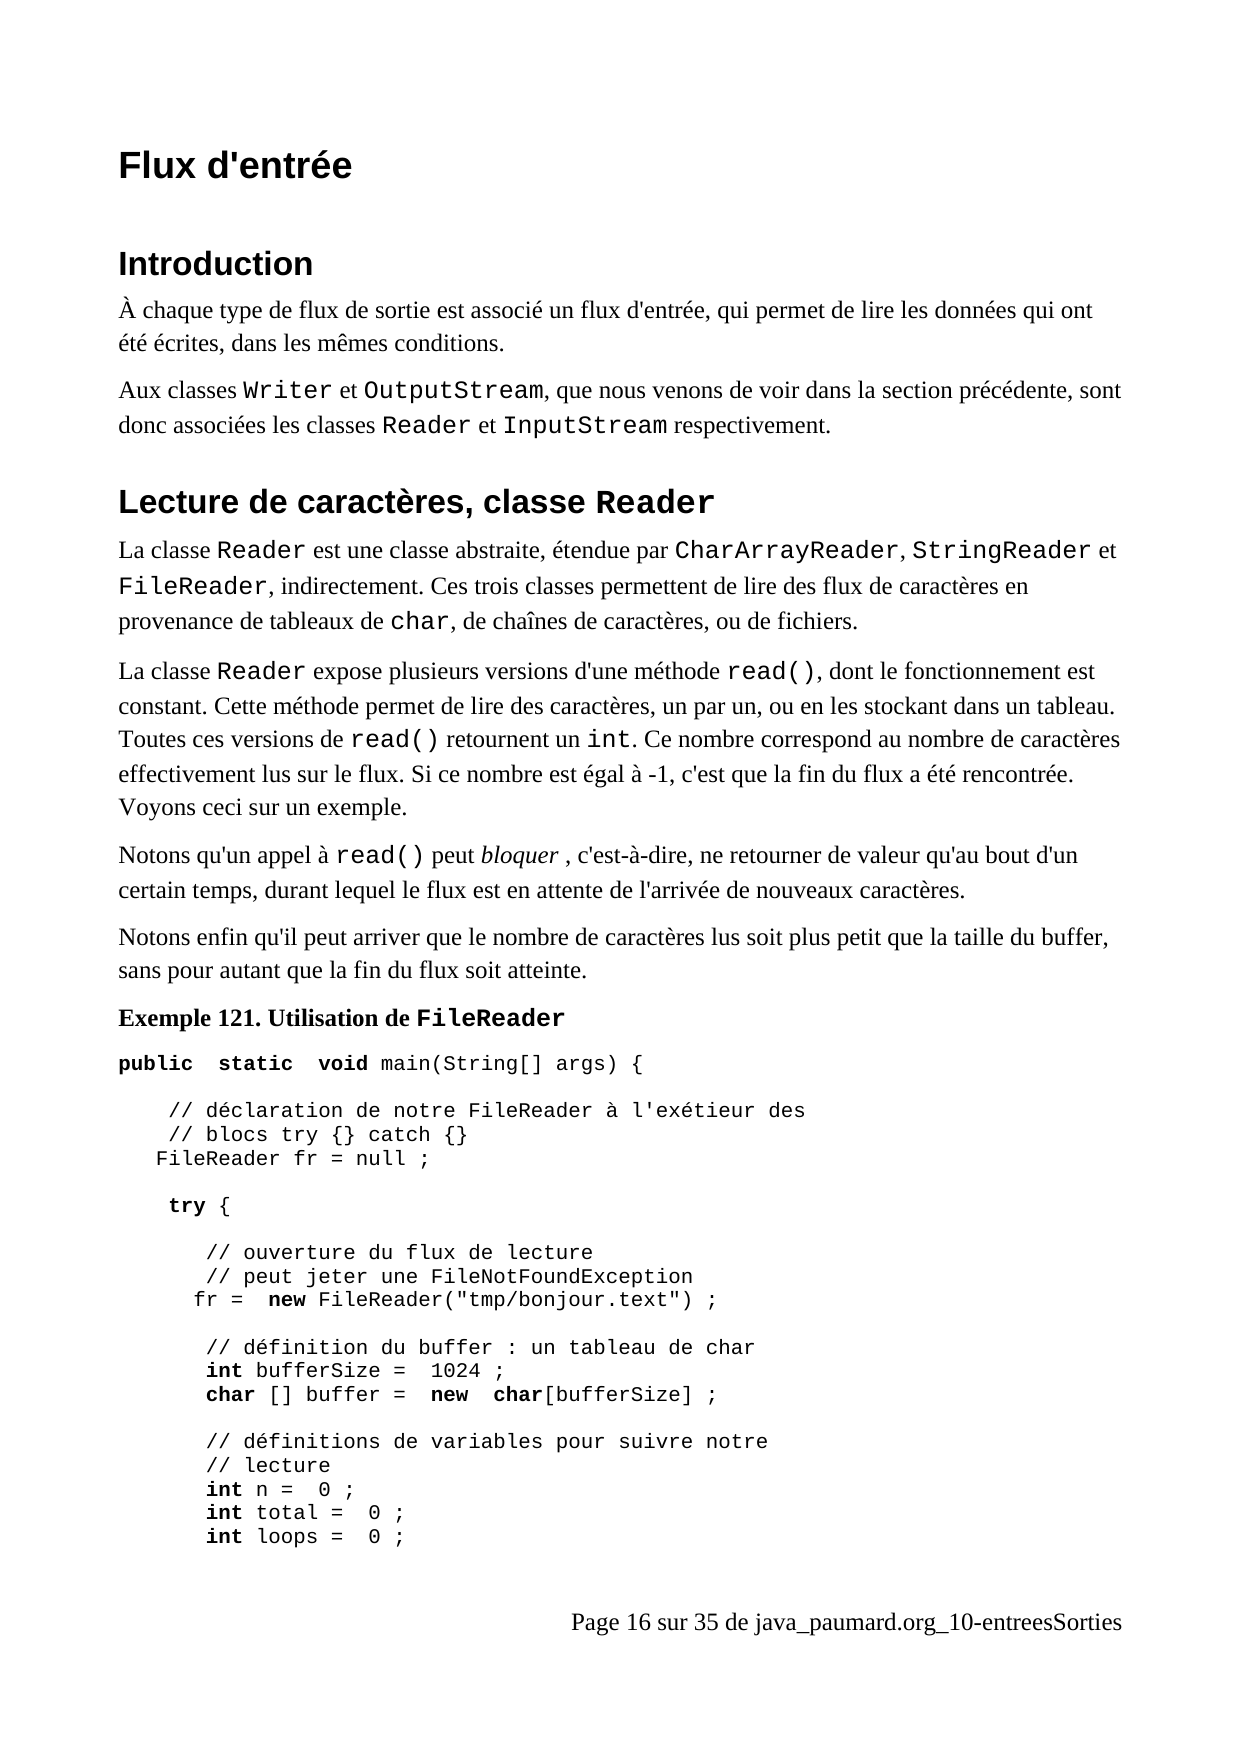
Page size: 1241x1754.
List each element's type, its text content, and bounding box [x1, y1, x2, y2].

text FileReader fr = null ; [118, 1148, 1122, 1171]
subtitle Flux d'entrée [118, 143, 1122, 187]
subtitle Introduction [118, 244, 1122, 282]
text La classe Reader expose plusieurs versions d'une méthode read(), dont le fonctionnement est constant. Cette méthode permet de lire des caractères, un par un, ou en les stockant dans un tableau. Toutes ces versions de read() retournent un int. Ce nombre correspond au nombre de caractères effectivement lus sur le flux. Si ce nombre est égal à -1, c'est que la fin du flux a été rencontrée. Voyons ceci sur un exemple. [118, 656, 1122, 821]
text // peut jeter une FileNotFoundException [118, 1266, 1122, 1289]
text À chaque type de flux de sortie est associé un flux d'entrée, qui permet de lire les données qui ont été écrites, dans les mêmes conditions. [118, 295, 1122, 357]
text // lecture [118, 1455, 1122, 1479]
text public static void main(String[] args) { [118, 1053, 1122, 1077]
text int bufferSize = 1024 ; [118, 1360, 1122, 1384]
text // ouverture du flux de lecture [118, 1242, 1122, 1266]
text // déclaration de notre FileReader à l'exétieur des [118, 1100, 1122, 1124]
text // blocs try {} catch {} [118, 1124, 1122, 1148]
text char [] buffer = new char[bufferSize] ; [118, 1384, 1122, 1408]
text La classe Reader est une classe abstraite, étendue par CharArrayReader, StringReader et FileReader, indirectement. Ces trois classes permettent de lire des flux de caractères en provenance de tableaux de char, de chaînes de caractères, ou de fichiers. [118, 536, 1122, 637]
text int total = 0 ; [118, 1502, 1122, 1526]
text int loops = 0 ; [118, 1526, 1122, 1549]
text int n = 0 ; [118, 1479, 1122, 1502]
text fr = new FileReader("tmp/bonjour.text") ; [118, 1289, 1122, 1313]
text // définitions de variables pour suivre notre [118, 1431, 1122, 1455]
text Exemple 121. Utilisation de FileReader [118, 1003, 1122, 1034]
text Notons qu'un appel à read() peut bloquer , c'est-à-dire, ne retourner de valeur qu'au bout d'un certain temps, durant lequel le flux est en attente de l'arrivée de nouveaux caractères. [118, 840, 1122, 903]
text Aux classes Writer et OutputStream, que nous venons de voir dans la section précédente, sont donc associées les classes Reader et InputStream respectivement. [118, 376, 1122, 441]
text Notons enfin qu'il peut arriver que le nombre de caractères lus soit plus petit que la taille du buffer, sans pour autant que la fin du flux soit atteinte. [118, 922, 1122, 984]
text try { [118, 1195, 1122, 1218]
subtitle Lecture de caractères, classe Reader [118, 481, 1122, 523]
text // définition du buffer : un tableau de char [118, 1337, 1122, 1360]
